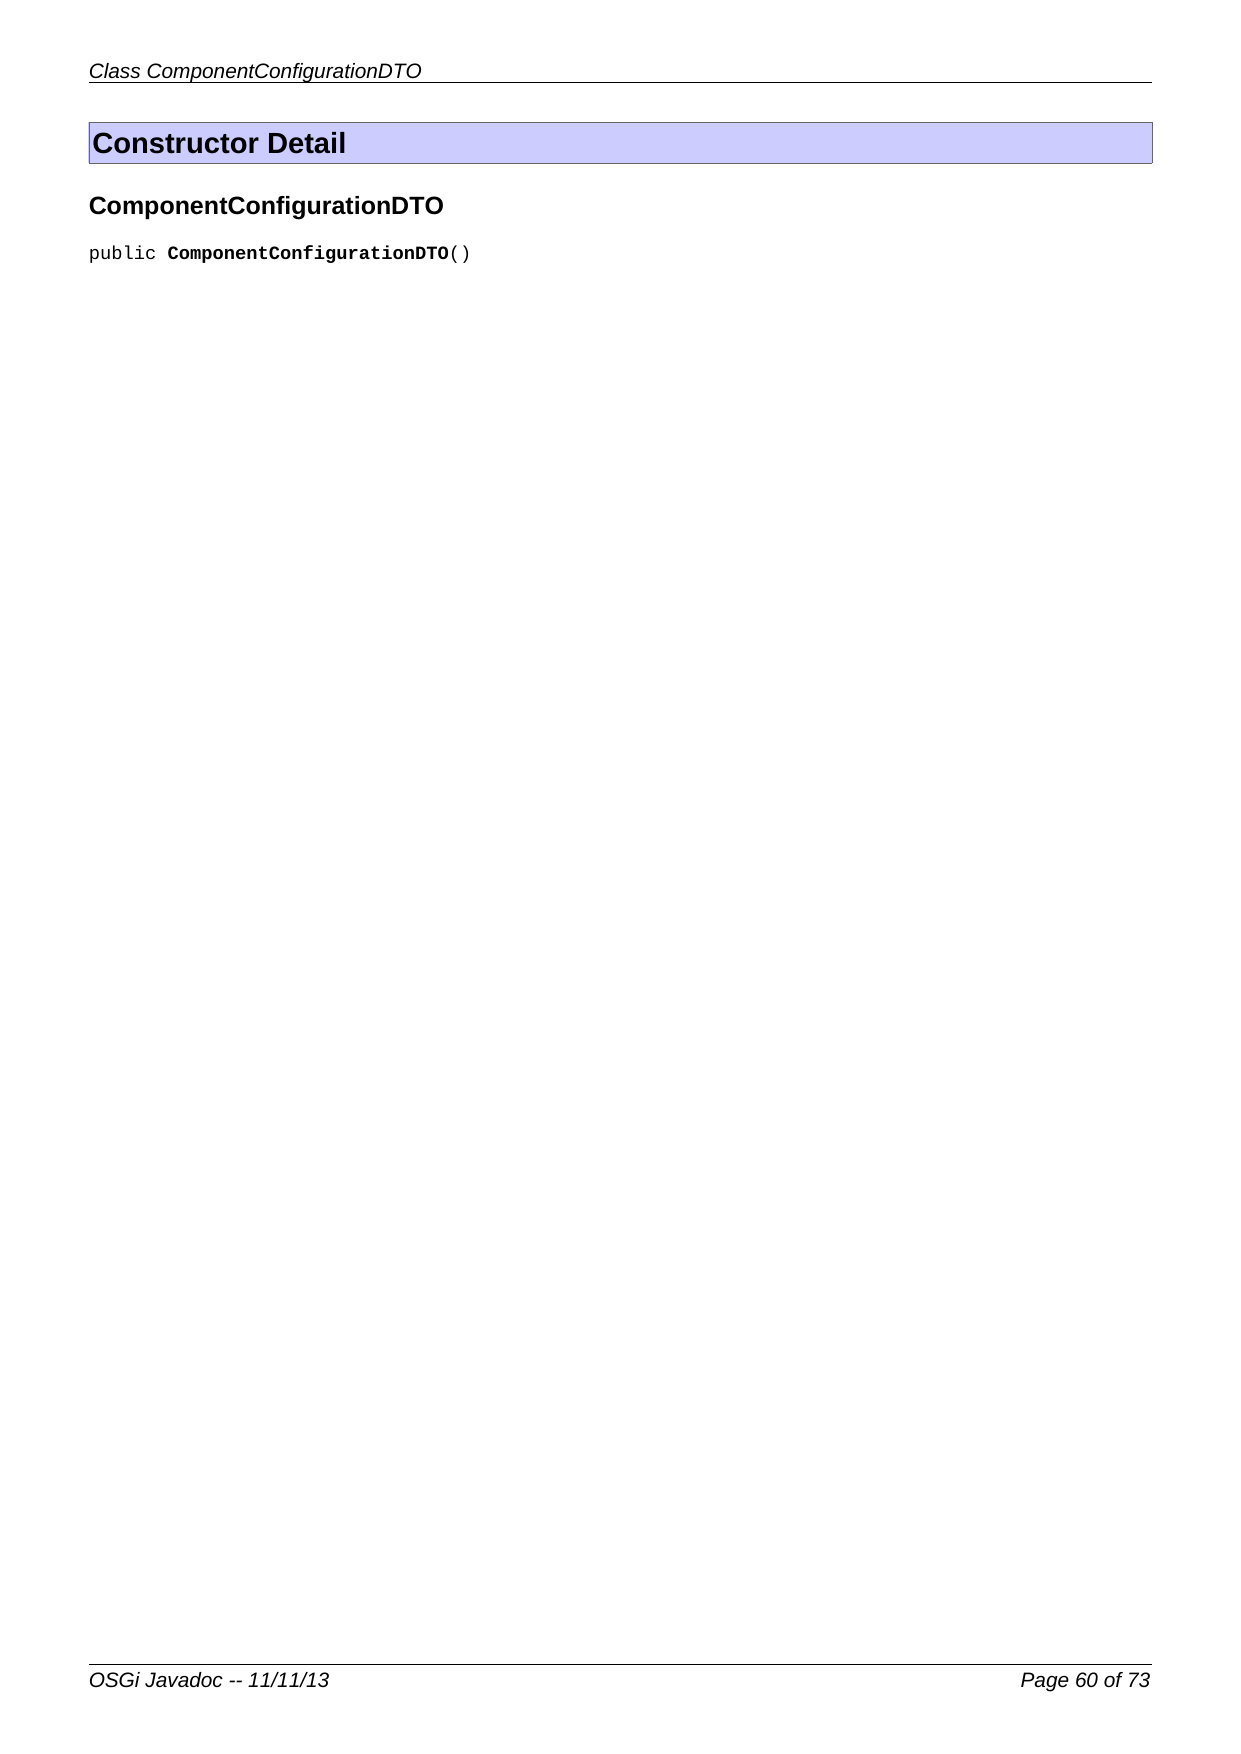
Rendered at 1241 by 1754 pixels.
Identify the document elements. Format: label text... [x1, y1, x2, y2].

text public ComponentConfigurationDTO() [88, 244, 1152, 265]
subtitle Constructor Detail [90, 123, 1152, 163]
subtitle ComponentConfigurationDTO [88, 191, 1152, 220]
